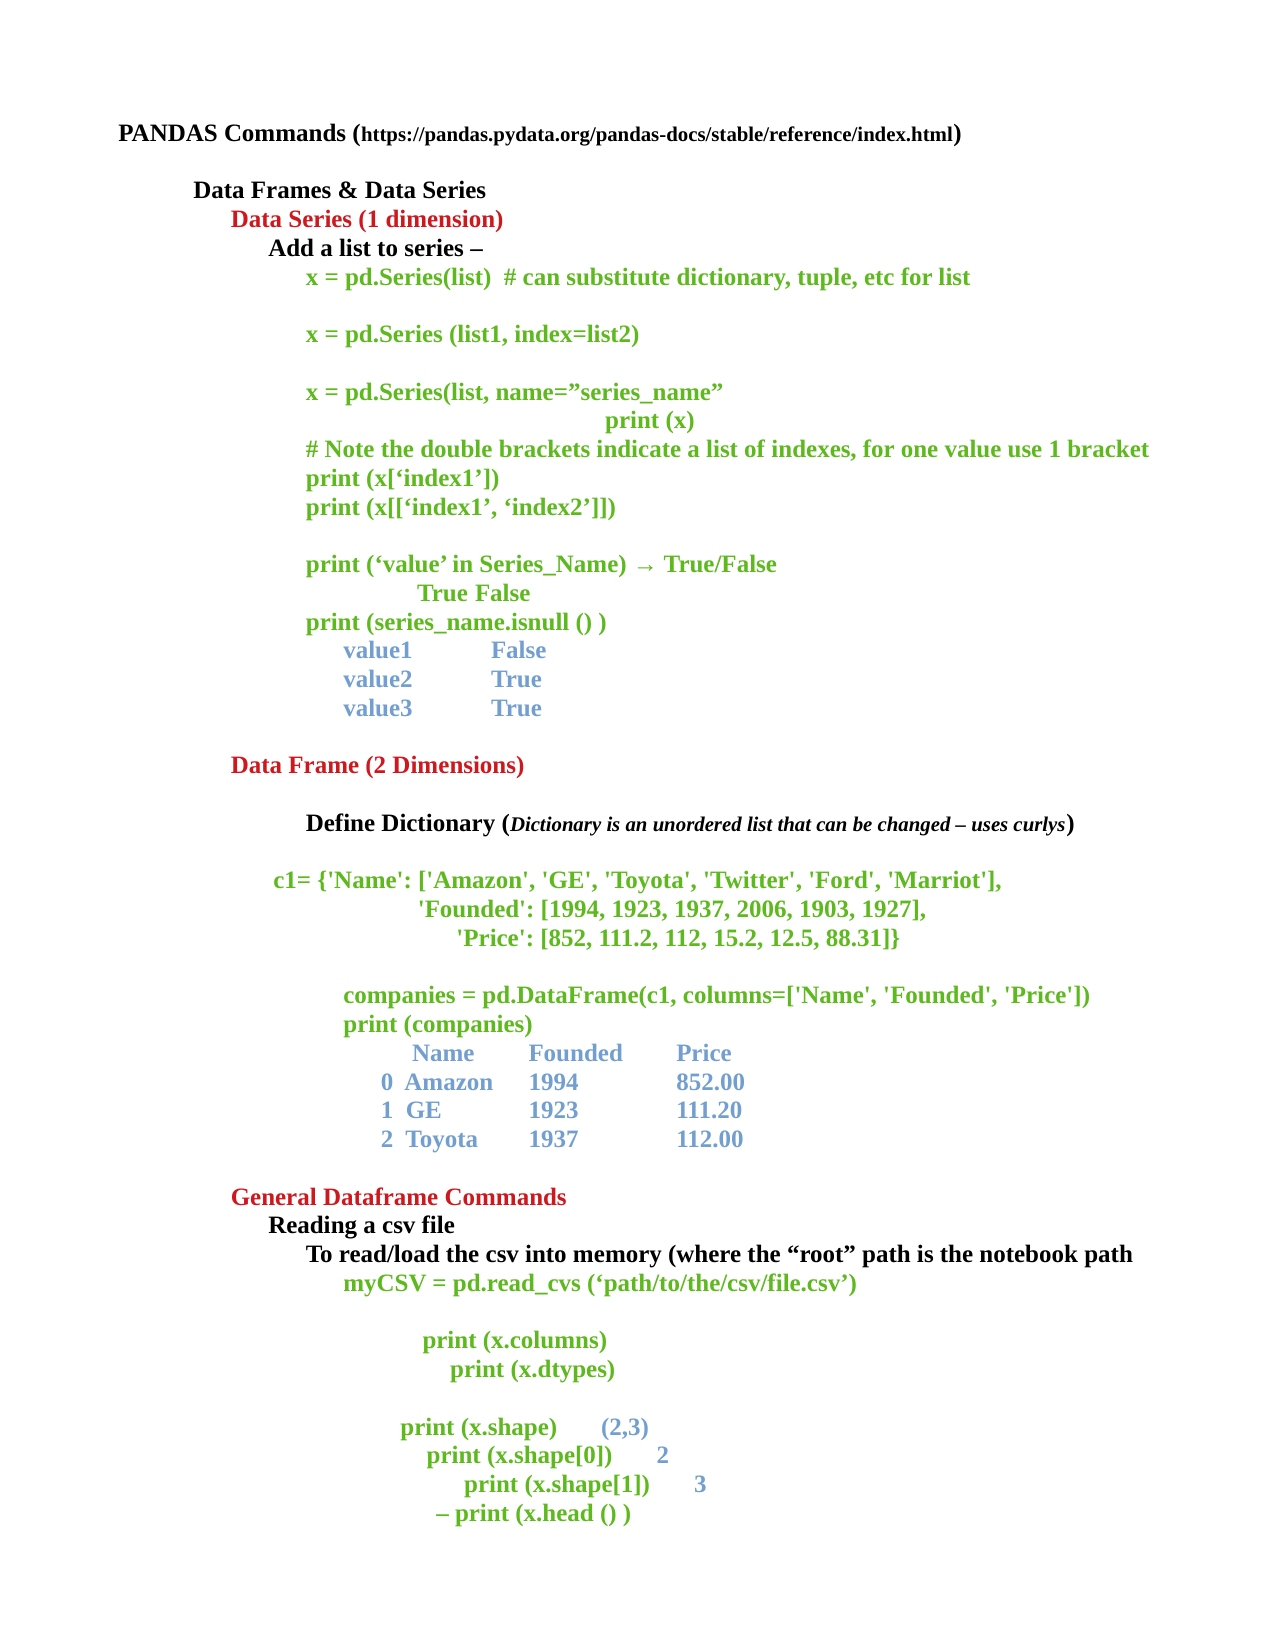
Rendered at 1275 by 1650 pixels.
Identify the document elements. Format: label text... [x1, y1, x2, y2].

list All – print (x.shape) → (2,3) [306, 1412, 1157, 1441]
list Columns – print (x.shape[1]) → 3 [306, 1469, 1157, 1498]
list # Note the double brackets indicate a list of indexes, for one value use 1 bracket [268, 434, 1157, 463]
list Reading a csv file [231, 1211, 1157, 1239]
list 2 Toyota 1937 112.00 [343, 1124, 1157, 1153]
list value1 False [306, 636, 1157, 664]
list Create a Data Frame from Dictionary [231, 779, 1157, 808]
list x = pd.Series (list1, index=list2) [268, 319, 1157, 348]
list value2 True [306, 664, 1157, 693]
list value3 True [306, 693, 1157, 722]
list General Dataframe Commands [193, 1182, 1157, 1211]
text PANDAS Commands (https://pandas.pydata.org/pandas-docs/stable/reference/index.html) [118, 118, 1157, 147]
text c1= {'Name': ['Amazon', 'GE', 'Toyota', 'Twitter', 'Ford', 'Marriot'], [118, 866, 1157, 894]
list To give a Series a different set of indexes, create list for indexes and: [231, 291, 1157, 319]
text 'Price': [852, 111.2, 112, 15.2, 12.5, 88.31]} [118, 923, 1157, 952]
list x = pd.Series(list) # can substitute dictionary, tuple, etc for list [268, 262, 1157, 291]
list Rows – print (x.shape[0]) → 2 [306, 1441, 1157, 1469]
list print (companies) [306, 1009, 1157, 1038]
list We can print a series by saying print (x) and can print specific values by indexes [231, 406, 1157, 434]
list Name Founded Price [343, 1038, 1157, 1067]
list Top 5 Rows – print (x.head () ) [268, 1498, 1157, 1527]
list Define Dictionary (Dictionary is an unordered list that can be changed – uses curlys) [268, 808, 1157, 837]
list Shape [268, 1383, 1157, 1412]
list Data Frames & Data Series [156, 176, 1157, 204]
list print (‘value’ in Series_Name) → True/False [268, 549, 1157, 578]
text 'Founded': [1994, 1923, 1937, 2006, 1903, 1927], [118, 894, 1157, 923]
list 1 GE 1923 111.20 [343, 1096, 1157, 1124]
list x = pd.Series(list, name=”series_name” [268, 377, 1157, 406]
list Data Frame (2 Dimensions) [193, 751, 1157, 779]
list print (series_name.isnull () ) [268, 607, 1157, 636]
list Add a list to series – [231, 233, 1157, 262]
list print (x[‘index1’]) [268, 463, 1157, 492]
list Print information about the data frame [231, 1297, 1157, 1326]
list Data Series (1 dimension) [193, 204, 1157, 233]
list You can get a True/False output for null values in your series by [231, 578, 1157, 607]
list To name a Series - [231, 348, 1157, 377]
list 0 Amazon 1994 852.00 [343, 1067, 1157, 1096]
list print (x[[‘index1’, ‘index2’]]) [268, 492, 1157, 521]
list To read/load the csv into memory (where the “root” path is the notebook path [268, 1239, 1157, 1268]
list companies = pd.DataFrame(c1, columns=['Name', 'Founded', 'Price']) [306, 981, 1157, 1009]
list Columns - print (x.columns) [268, 1326, 1157, 1354]
list Data Types – print (x.dtypes) [268, 1354, 1157, 1383]
list You can test for membership in a Series with the “in” key word (result is Boolean) [231, 521, 1157, 549]
list myCSV = pd.read_cvs (‘path/to/the/csv/file.csv’) [306, 1268, 1157, 1297]
